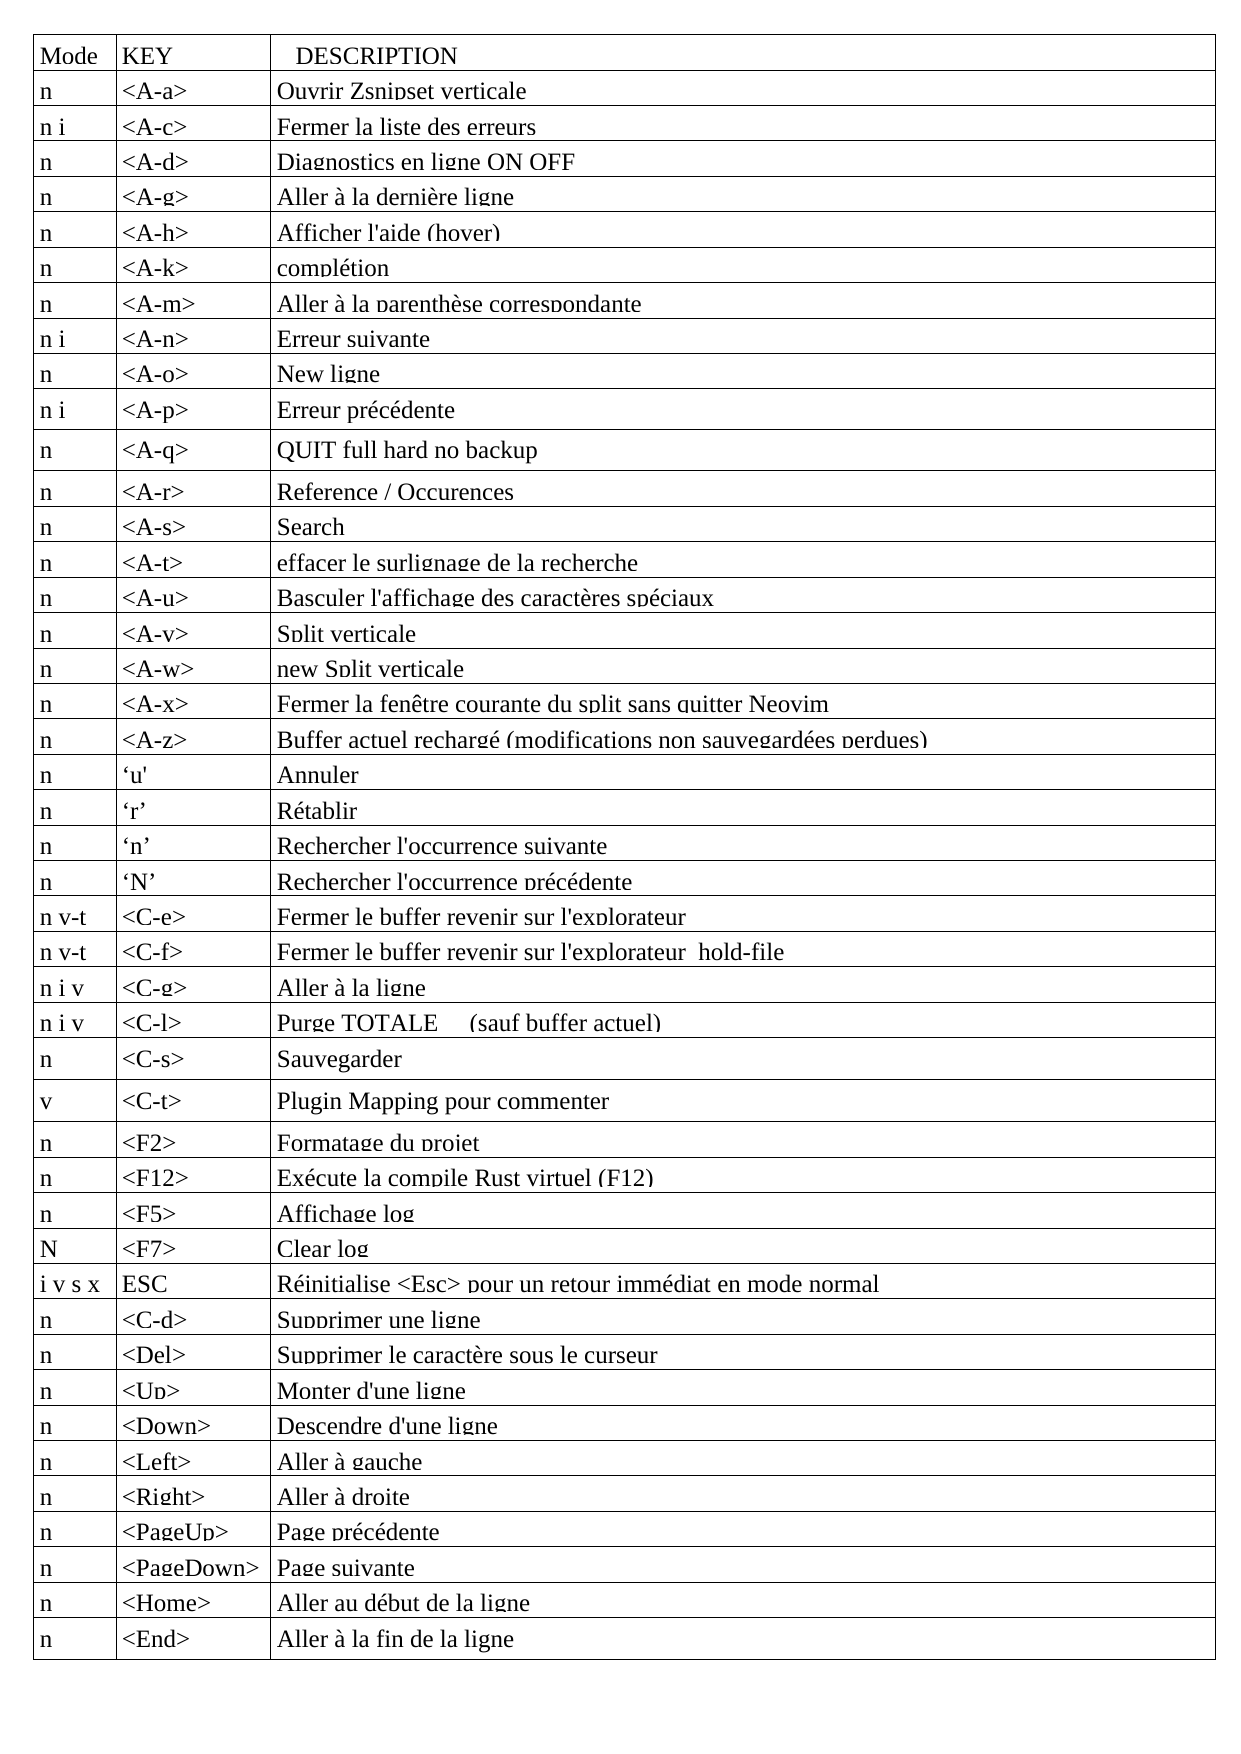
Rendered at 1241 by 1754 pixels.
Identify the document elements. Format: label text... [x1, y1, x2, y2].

table_cell n [34, 507, 116, 541]
table_cell n [34, 649, 116, 683]
table_header DESCRIPTION [271, 35, 1215, 69]
table_cell n [34, 248, 116, 282]
table_cell Aller à la dernière ligne [271, 177, 1215, 211]
table_cell <A-z> [117, 719, 270, 754]
table_cell Search [271, 507, 1215, 541]
table_cell Aller à gauche [271, 1441, 1215, 1475]
table_cell <A-t> [117, 542, 270, 577]
table_cell <Down> [117, 1406, 270, 1440]
table_cell n v-t [34, 896, 116, 931]
table_cell <A-h> [117, 212, 270, 247]
table_cell Basculer l'affichage des caractères spéciaux [271, 578, 1215, 612]
table_cell n [34, 578, 116, 612]
table_cell new Split verticale [271, 649, 1215, 683]
table_cell <C-d> [117, 1299, 270, 1334]
table_cell n [34, 1583, 116, 1617]
table_cell <C-g> [117, 967, 270, 1002]
table_cell n [34, 71, 116, 105]
table_cell n [34, 283, 116, 317]
table_cell Rechercher l'occurrence suivante [271, 826, 1215, 860]
table_cell Clear log [271, 1229, 1215, 1263]
table_cell Rechercher l'occurrence précédente [271, 861, 1215, 895]
table_cell <F2> [117, 1122, 270, 1157]
table_cell <A-v> [117, 613, 270, 647]
table_cell ‘N’ [117, 861, 270, 895]
table_cell n [34, 354, 116, 388]
table_cell Ouvrir Zsnipset verticale [271, 71, 1215, 105]
table_cell v [34, 1080, 116, 1121]
table_cell n [34, 1547, 116, 1582]
table_cell n i v [34, 1003, 116, 1037]
table_cell Erreur précédente [271, 389, 1215, 429]
table_cell n [34, 212, 116, 247]
table_cell Supprimer le caractère sous le curseur [271, 1335, 1215, 1369]
table_cell Fermer la fenêtre courante du split sans quitter Neovim [271, 684, 1215, 718]
table_cell n [34, 1512, 116, 1546]
table_cell n [34, 177, 116, 211]
table_cell effacer le surlignage de la recherche [271, 542, 1215, 577]
table_cell n i v [34, 967, 116, 1002]
table_cell <Up> [117, 1370, 270, 1404]
table_cell Erreur suivante [271, 319, 1215, 353]
table_cell Diagnostics en ligne ON OFF [271, 141, 1215, 176]
table_cell QUIT full hard no backup [271, 430, 1215, 470]
table_cell <Right> [117, 1476, 270, 1511]
table_cell Réinitialise <Esc> pour un retour immédiat en mode normal [271, 1264, 1215, 1298]
table_cell i v s x t [34, 1264, 116, 1298]
table_cell n [34, 684, 116, 718]
table_cell <A-q> [117, 430, 270, 470]
table_cell <C-f> [117, 932, 270, 966]
table_cell Descendre d'une ligne [271, 1406, 1215, 1440]
table_cell n [34, 1299, 116, 1334]
table_cell ‘n’ [117, 826, 270, 860]
table_cell n [34, 1618, 116, 1659]
table_cell <C-l> [117, 1003, 270, 1037]
table_cell Aller à la fin de la ligne [271, 1618, 1215, 1659]
table_cell <A-m> [117, 283, 270, 317]
table_cell n [34, 755, 116, 789]
table_cell <A-o> [117, 354, 270, 388]
table_cell n v-t [34, 932, 116, 966]
table_cell Exécute la compile Rust virtuel (F12) [271, 1158, 1215, 1192]
table_cell n [34, 790, 116, 824]
table_cell <A-s> [117, 507, 270, 541]
table_cell New ligne [271, 354, 1215, 388]
table_cell Page suivante [271, 1547, 1215, 1582]
table_cell <A-p> [117, 389, 270, 429]
table_cell Afficher l'aide (hover) [271, 212, 1215, 247]
table_cell <Home> [117, 1583, 270, 1617]
table_cell <PageDown> [117, 1547, 270, 1582]
table_cell <End> [117, 1618, 270, 1659]
table_cell Affichage log [271, 1193, 1215, 1227]
table_cell <PageUp> [117, 1512, 270, 1546]
table_header KEY [117, 35, 270, 69]
table_cell Aller à la parenthèse correspondante [271, 283, 1215, 317]
table_cell <A-c> [117, 106, 270, 140]
table_cell n [34, 826, 116, 860]
table_cell <A-n> [117, 319, 270, 353]
table_cell ESC [117, 1264, 270, 1298]
table_cell n [34, 1441, 116, 1475]
table_cell complétion [271, 248, 1215, 282]
table_cell Fermer le buffer revenir sur l'explorateur hold-file [271, 932, 1215, 966]
table_cell n [34, 1476, 116, 1511]
table_cell Aller à droite [271, 1476, 1215, 1511]
table_cell Fermer la liste des erreurs [271, 106, 1215, 140]
table_cell n [34, 1122, 116, 1157]
table_cell <A-x> [117, 684, 270, 718]
table_cell Aller à la ligne [271, 967, 1215, 1002]
table_cell <C-t> [117, 1080, 270, 1121]
table_cell Purge TOTALE (sauf buffer actuel) [271, 1003, 1215, 1037]
table_cell Reference / Occurences [271, 471, 1215, 506]
table_cell N [34, 1229, 116, 1263]
table_cell n [34, 1193, 116, 1227]
table_cell Fermer le buffer revenir sur l'explorateur [271, 896, 1215, 931]
table_cell n [34, 542, 116, 577]
table_cell Supprimer une ligne [271, 1299, 1215, 1334]
table_cell <F5> [117, 1193, 270, 1227]
table_cell <A-a> [117, 71, 270, 105]
table_cell <C-e> [117, 896, 270, 931]
table_cell <A-k> [117, 248, 270, 282]
table_cell n [34, 1158, 116, 1192]
table_cell Monter d'une ligne [271, 1370, 1215, 1404]
table_cell <A-g> [117, 177, 270, 211]
table_cell Formatage du projet [271, 1122, 1215, 1157]
table_header Mode [34, 35, 116, 69]
table_cell Split verticale [271, 613, 1215, 647]
table_cell Annuler [271, 755, 1215, 789]
table_cell n i [34, 106, 116, 140]
table_cell Buffer actuel rechargé (modifications non sauvegardées perdues) [271, 719, 1215, 754]
table_cell n [34, 1406, 116, 1440]
table_cell n [34, 141, 116, 176]
table_cell n [34, 1370, 116, 1404]
table_cell <A-d> [117, 141, 270, 176]
table_cell n [34, 719, 116, 754]
table_cell Sauvegarder [271, 1038, 1215, 1079]
table_cell Rétablir [271, 790, 1215, 824]
table_cell <A-u> [117, 578, 270, 612]
table_cell <F12> [117, 1158, 270, 1192]
table_cell <C-s> [117, 1038, 270, 1079]
table_cell n [34, 430, 116, 470]
table_cell n [34, 471, 116, 506]
table_cell Plugin Mapping pour commenter [271, 1080, 1215, 1121]
table_cell n [34, 613, 116, 647]
table_cell <A-r> [117, 471, 270, 506]
table_cell <Left> [117, 1441, 270, 1475]
table_cell n [34, 1335, 116, 1369]
table_cell n [34, 861, 116, 895]
table_cell Page précédente [271, 1512, 1215, 1546]
table_cell ‘u' [117, 755, 270, 789]
table_cell <A-w> [117, 649, 270, 683]
table_cell n i [34, 319, 116, 353]
table_cell ‘r’ [117, 790, 270, 824]
table_cell n i [34, 389, 116, 429]
table_cell n [34, 1038, 116, 1079]
table_cell Aller au début de la ligne [271, 1583, 1215, 1617]
table_cell <Del> [117, 1335, 270, 1369]
table_cell <F7> [117, 1229, 270, 1263]
